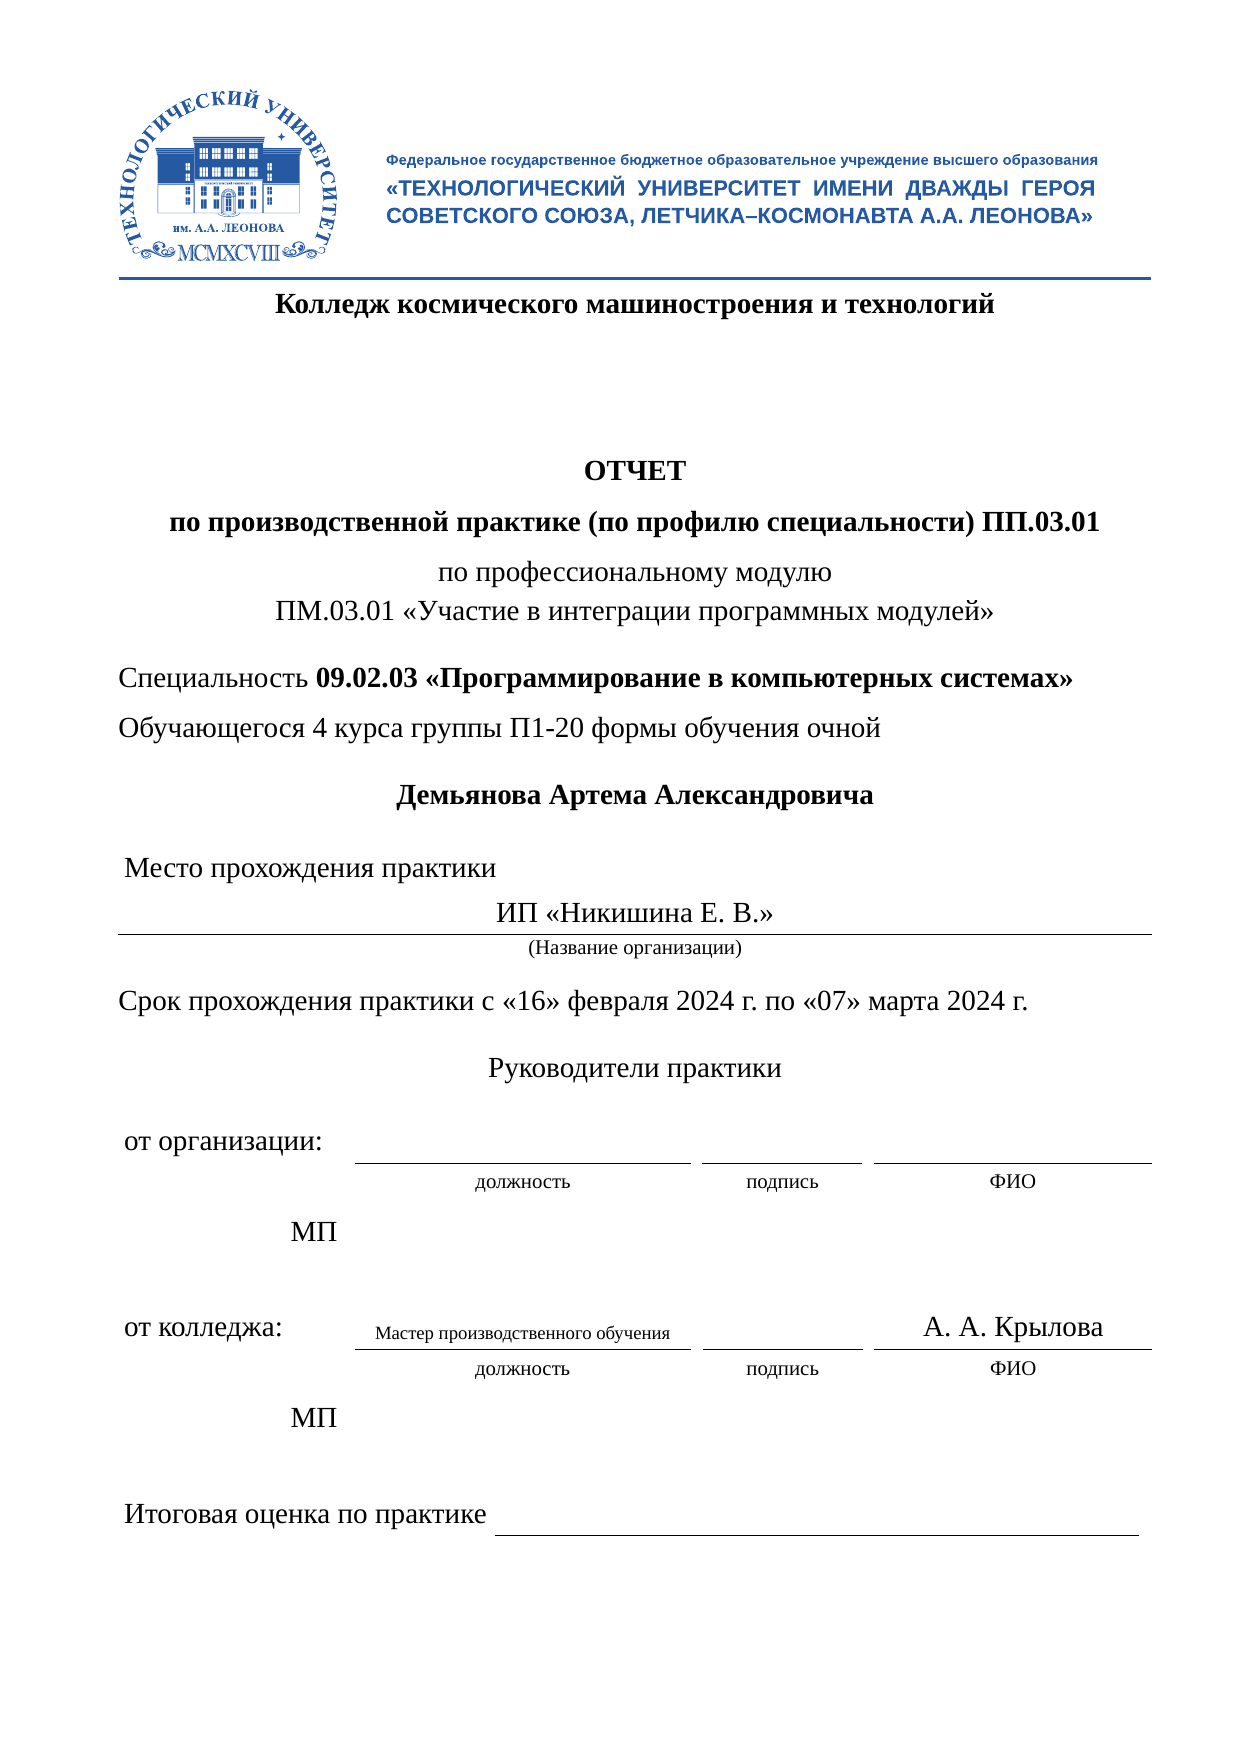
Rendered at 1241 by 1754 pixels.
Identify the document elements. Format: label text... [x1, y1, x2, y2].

table_cell подпись [702, 1164, 862, 1208]
table_cell МП [118, 1395, 343, 1440]
table_header [691, 1304, 702, 1349]
table_header [862, 1118, 873, 1162]
table_cell [343, 1163, 354, 1208]
text Руководители практики [118, 1050, 1152, 1084]
table_cell [863, 1349, 874, 1395]
table_header [495, 1490, 1139, 1535]
table_header [874, 1118, 1152, 1162]
table_cell [343, 1349, 354, 1395]
text (Название организации) [118, 935, 1152, 959]
table_header [702, 1118, 862, 1162]
text Срок прохождения практики с «16» февраля 2024 г. по «07» марта 2024 г. [118, 983, 1152, 1017]
table_header [343, 1304, 354, 1349]
text Колледж космического машиностроения и технологий [118, 286, 1152, 319]
table_cell должность [355, 1164, 691, 1208]
table_cell ФИО [874, 1164, 1152, 1208]
table_cell [874, 1395, 1152, 1440]
table_cell [355, 1395, 691, 1440]
table_cell [343, 1395, 354, 1440]
text ПМ.03.01 «Участие в интеграции программных модулей» [118, 593, 1152, 626]
table_header [343, 1118, 354, 1162]
table_cell ФИО [874, 1350, 1152, 1395]
text Отчет [118, 453, 1152, 487]
table_cell [874, 1209, 1152, 1253]
text Специальность 09.02.03 «Программирование в компьютерных системах» [118, 660, 1152, 693]
table_header Итоговая оценка по практике [118, 1490, 494, 1535]
table_cell [355, 1209, 691, 1253]
table_cell [691, 1163, 702, 1208]
text по профессиональному модулю [118, 554, 1152, 588]
table_header [691, 1118, 702, 1162]
table_cell [691, 1209, 702, 1253]
table_cell подпись [703, 1350, 862, 1395]
table_cell ИП «Никишина Е. В.» [118, 889, 1152, 934]
table_cell должность [355, 1350, 691, 1395]
table_cell [862, 1163, 873, 1208]
table_cell [862, 1209, 873, 1253]
table_cell [118, 1163, 343, 1208]
table_cell [118, 1349, 343, 1395]
table_header А. А. Крылова [874, 1304, 1152, 1349]
table_cell [691, 1349, 702, 1395]
table_cell [863, 1395, 874, 1440]
text Обучающегося 4 курса группы П1-20 формы обучения очной [118, 710, 1152, 743]
table_header [355, 1118, 691, 1162]
table_header Место прохождения практики [118, 844, 1152, 889]
table_cell [343, 1209, 354, 1253]
table_header [703, 1304, 862, 1349]
table_header от колледжа: [118, 1304, 343, 1349]
table_header от организации: [118, 1118, 343, 1162]
table_cell [703, 1395, 862, 1440]
table_cell МП [118, 1209, 343, 1253]
table_header [863, 1304, 874, 1349]
text по производственной практике (по профилю специальности) ПП.03.01 [118, 504, 1152, 537]
table_cell [702, 1209, 862, 1253]
table_header Мастер производственного обучения [355, 1304, 691, 1349]
text Демьянова Артема Александровича [118, 777, 1152, 811]
table_cell [691, 1395, 702, 1440]
